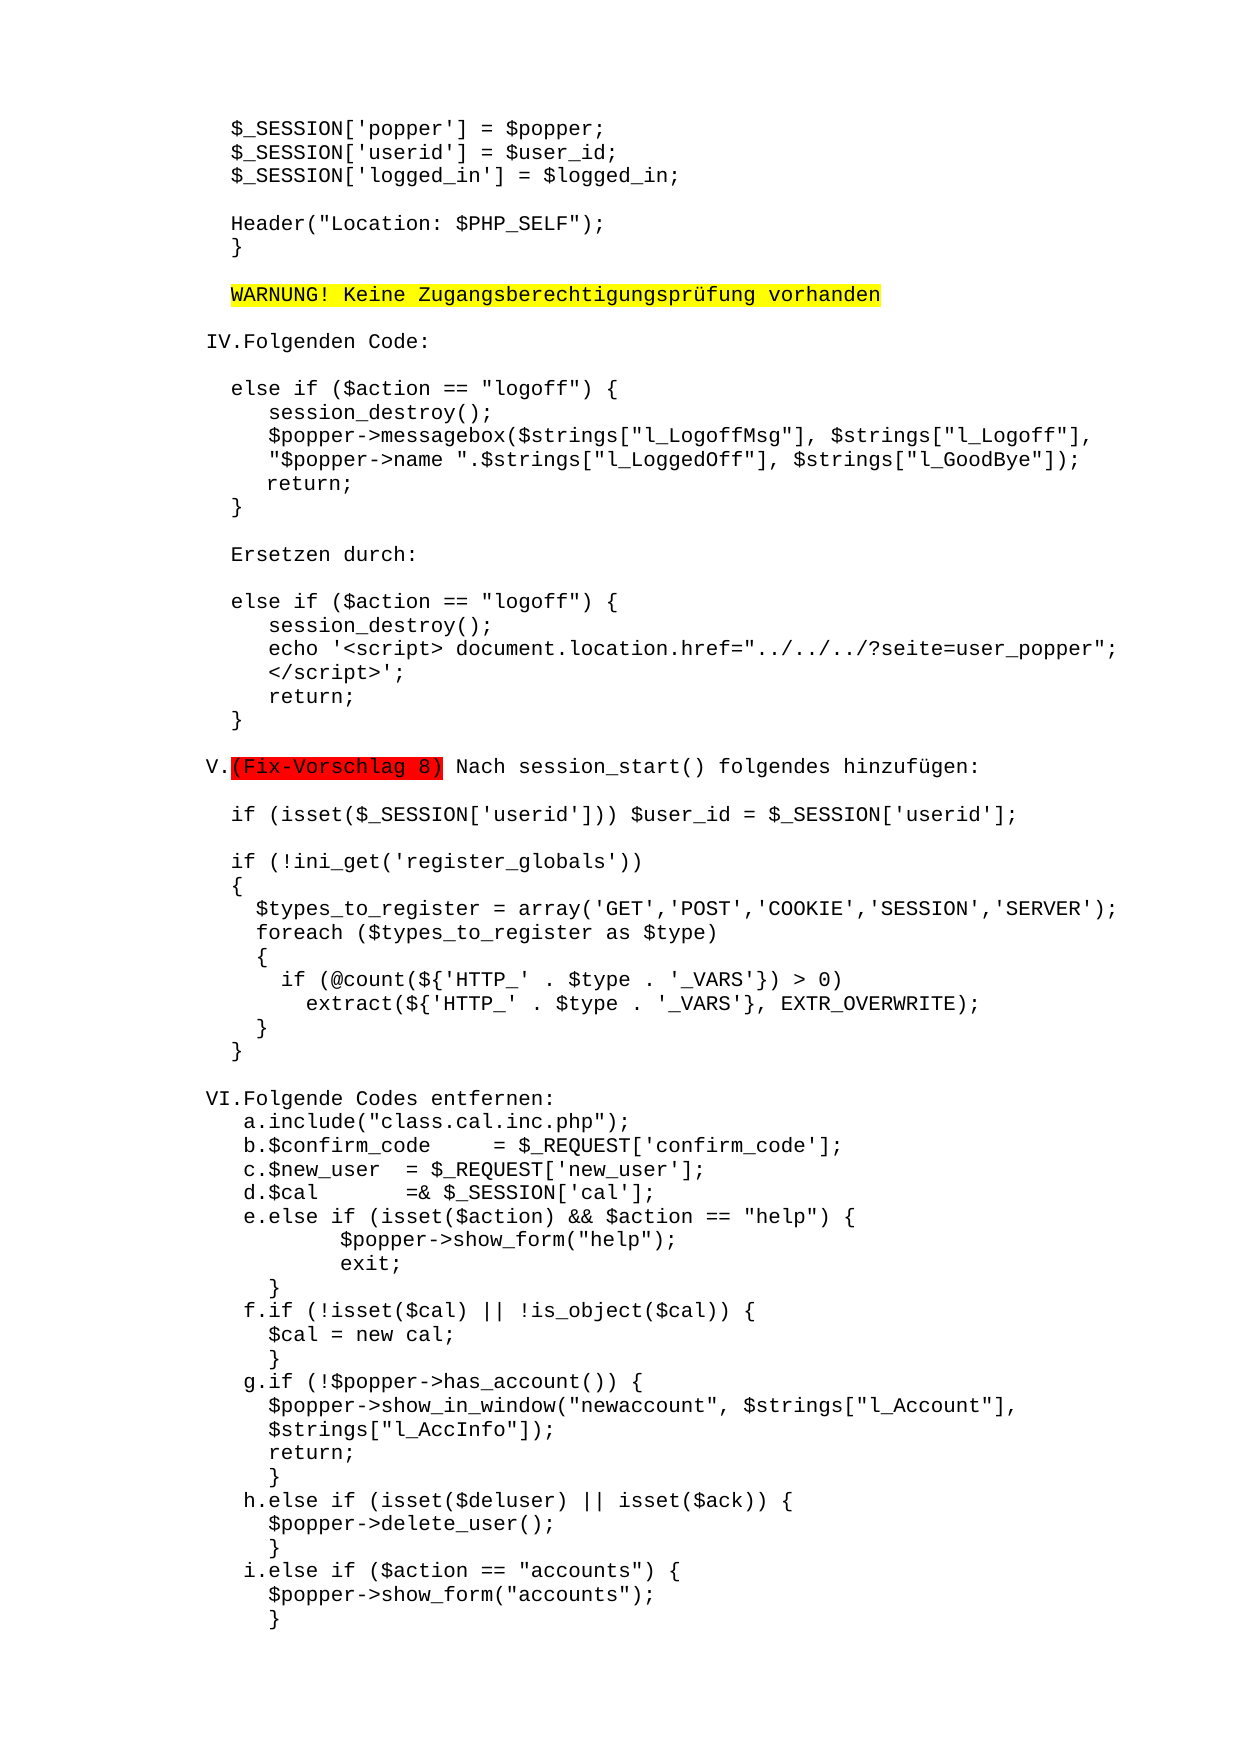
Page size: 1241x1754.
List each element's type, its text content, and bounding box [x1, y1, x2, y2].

list else if (isset($deluser) || isset($ack)) { $popper->delete_user(); } [231, 1489, 1122, 1561]
list } Ersetzen durch: else if ($action == "logoff") { [193, 496, 1122, 615]
list $new_user = $_REQUEST['new_user']; [231, 1158, 1122, 1182]
list return; [231, 686, 1122, 709]
list if (!isset($cal) || !is_object($cal)) { [231, 1300, 1122, 1324]
list extract(${'HTTP_' . $type . '_VARS'}, EXTR_OVERWRITE); [193, 993, 1122, 1017]
list if (@count(${'HTTP_' . $type . '_VARS'}) > 0) [193, 969, 1122, 993]
list foreach ($types_to_register as $type) [193, 922, 1122, 946]
list } [193, 709, 1122, 757]
list $cal = new cal; [231, 1324, 1122, 1348]
list $confirm_code = $_REQUEST['confirm_code']; [231, 1135, 1122, 1158]
list Folgende Codes entfernen: [193, 1088, 1122, 1111]
list } [231, 1277, 1122, 1300]
list echo '<script> document.location.href="../../../?seite=user_popper"; </script>'; [231, 638, 1122, 686]
list Folgenden Code: else if ($action == "logoff") { [193, 331, 1122, 402]
list { [193, 946, 1122, 969]
list } [193, 1040, 1122, 1088]
list session_destroy(); [231, 615, 1122, 638]
list } [193, 1017, 1122, 1040]
list } WARNUNG! Keine Zugangsberechtigungsprüfung vorhanden [193, 236, 1122, 331]
list { [193, 875, 1122, 898]
list $_SESSION['logged_in'] = $logged_in; [193, 165, 1122, 189]
list Header("Location: $PHP_SELF"); [193, 213, 1122, 236]
list $cal =& $_SESSION['cal']; [231, 1182, 1122, 1206]
list include("class.cal.inc.php"); [231, 1111, 1122, 1135]
list (Fix-Vorschlag 8) Nach session_start() folgendes hinzufügen: if (isset($_SESSION['userid'])) $user_id = $_SESSION['userid']; if (!ini_get('register_globals')) [193, 757, 1122, 875]
list $popper->messagebox($strings["l_LogoffMsg"], $strings["l_Logoff"], "$popper->name ".$strings["l_LoggedOff"], $strings["l_GoodBye"]); [231, 426, 1122, 473]
list return; [193, 473, 1122, 496]
list $_SESSION['popper'] = $popper; $_SESSION['userid'] = $user_id; [193, 118, 1122, 165]
list } [231, 1348, 1122, 1371]
list exit; [231, 1253, 1122, 1277]
list session_destroy(); [231, 402, 1122, 426]
list $popper->show_form("help"); [231, 1229, 1122, 1253]
list else if ($action == "accounts") { $popper->show_form("accounts"); } [231, 1561, 1122, 1631]
list $types_to_register = array('GET','POST','COOKIE','SESSION','SERVER'); [193, 898, 1122, 922]
list else if (isset($action) && $action == "help") { [231, 1206, 1122, 1229]
list if (!$popper->has_account()) { $popper->show_in_window("newaccount", $strings["l_Account"], $strings["l_AccInfo"]); return; } [231, 1371, 1122, 1489]
